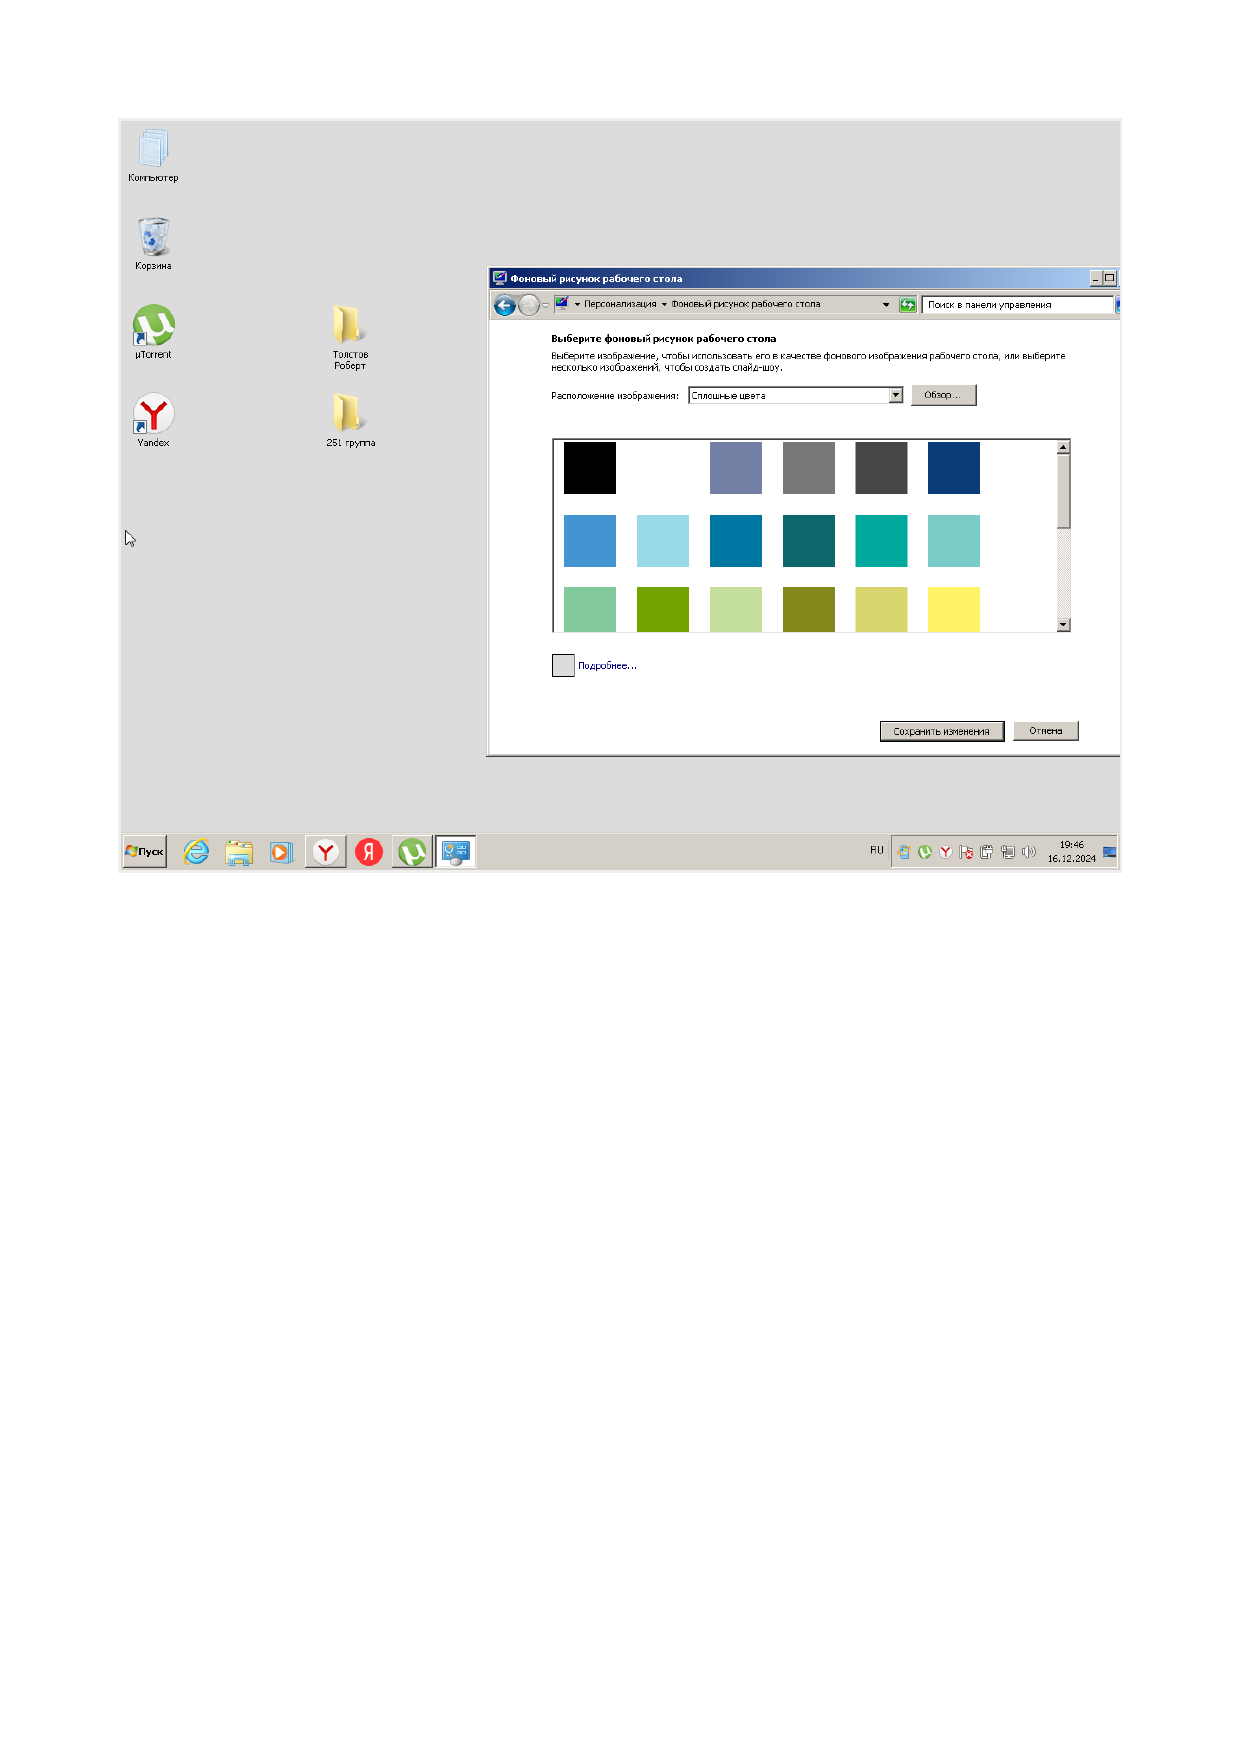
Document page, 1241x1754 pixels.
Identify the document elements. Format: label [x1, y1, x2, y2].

picture [118, 118, 1123, 873]
